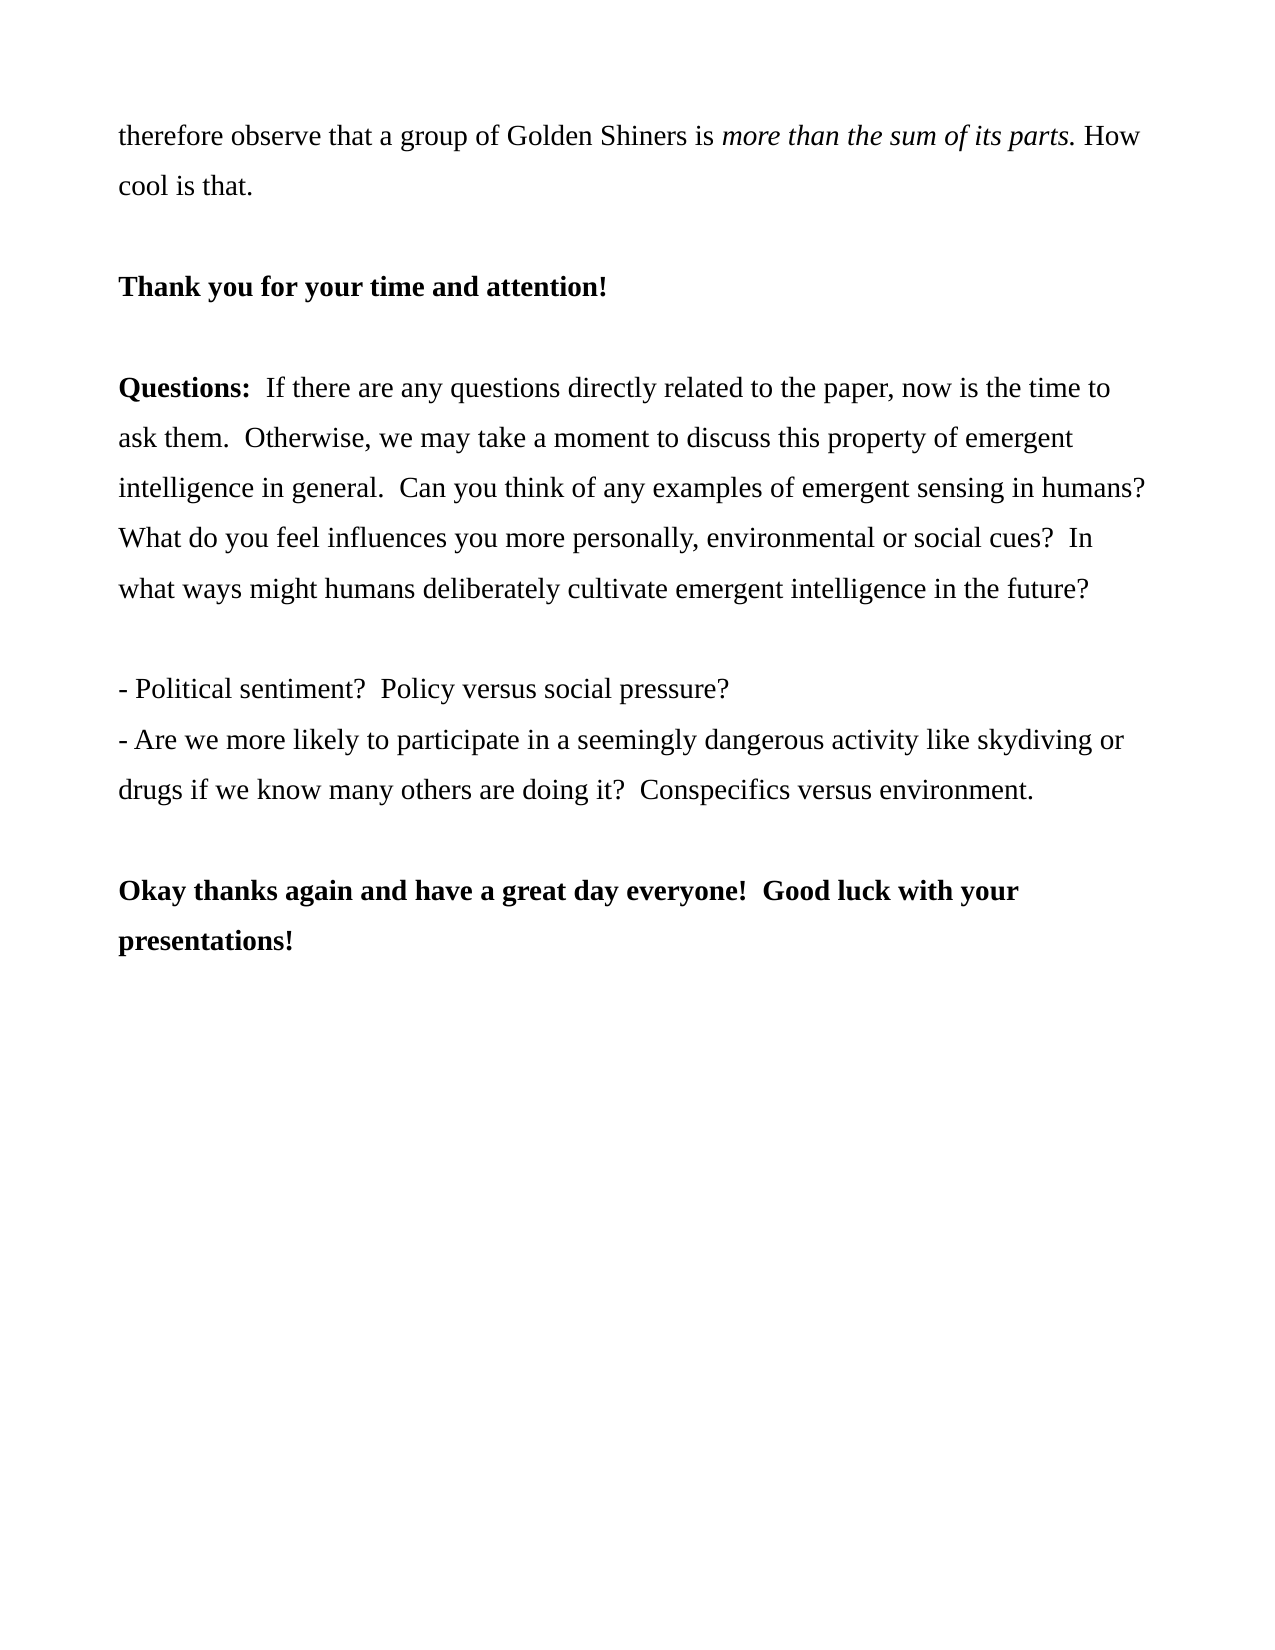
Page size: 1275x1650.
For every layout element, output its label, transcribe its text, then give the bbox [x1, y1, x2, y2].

text Questions: If there are any questions directly related to the paper, now is the time to ask them. Otherwise, we may take a moment to discuss this property of emergent intelligence in general. Can you think of any examples of emergent sensing in humans? What do you feel influences you more personally, environmental or social cues? In what ways might humans deliberately cultivate emergent intelligence in the future? [118, 370, 1157, 655]
text Thank you for your time and attention! [118, 269, 1157, 303]
text - Are we more likely to participate in a seemingly dangerous activity like skydiving or drugs if we know many others are doing it? Conspecifics versus environment. [118, 722, 1157, 806]
text Okay thanks again and have a great day everyone! Good luck with your presentations! [118, 873, 1157, 957]
text therefore observe that a group of Golden Shiners is more than the sum of its parts. How cool is that. [118, 118, 1157, 202]
text - Political sentiment? Policy versus social pressure? [118, 672, 1157, 705]
